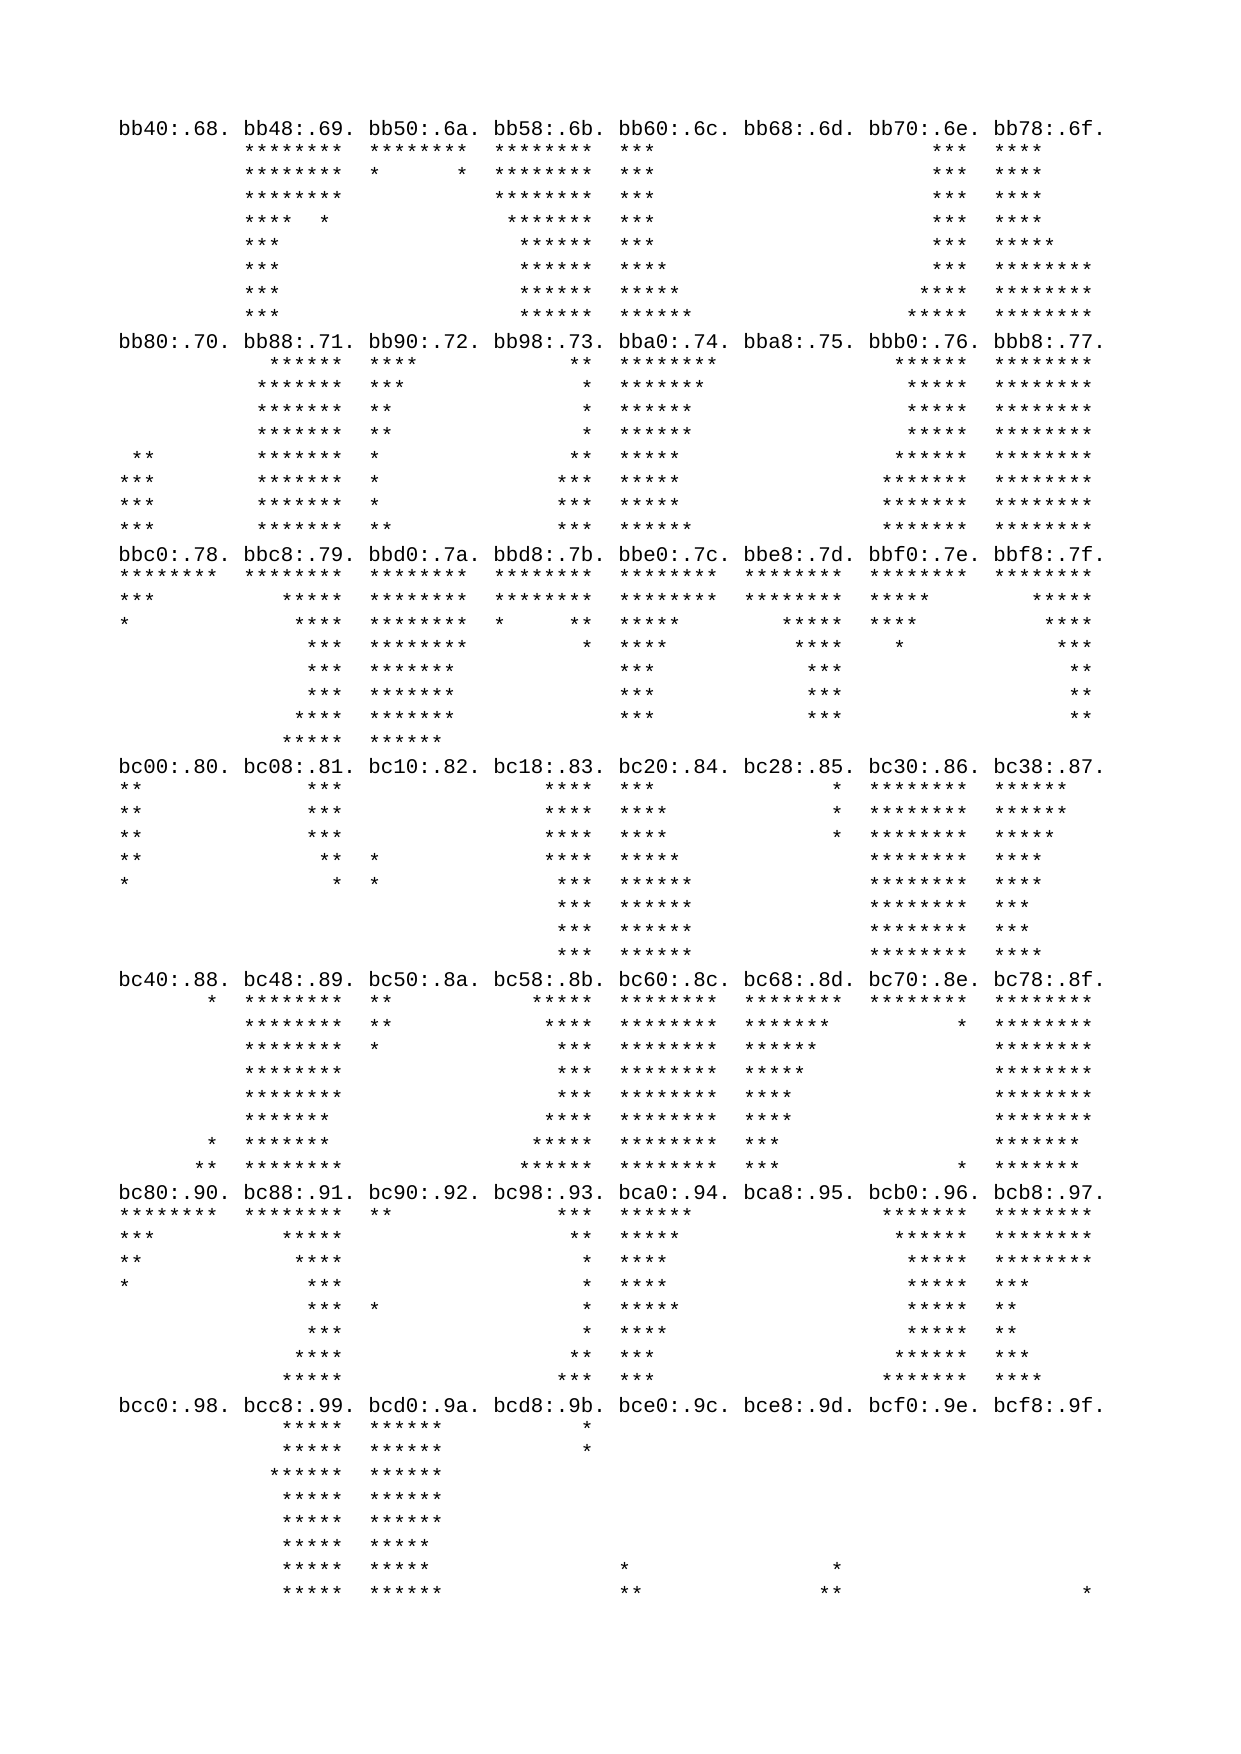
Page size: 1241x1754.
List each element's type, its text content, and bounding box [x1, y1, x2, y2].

text *** ******* *** *** ** [118, 662, 1122, 686]
text ***** ****** * [118, 1419, 1122, 1442]
text ******** ******** *** *** **** [118, 189, 1122, 213]
text * **** ******** * ** ***** ***** **** **** [118, 615, 1122, 638]
text ***** ****** [118, 1513, 1122, 1537]
text ******* *** * ******* ***** ******** [118, 378, 1122, 402]
text ** ******** ****** ******** *** * ******* [118, 1158, 1122, 1182]
text ***** ****** * [118, 1442, 1122, 1466]
text ******** ******** ******** *** *** **** [118, 142, 1122, 165]
text *** ****** ******** **** [118, 946, 1122, 969]
text *** ****** ******** *** [118, 922, 1122, 946]
text ***** *** *** ******* **** [118, 1371, 1122, 1395]
text *** ****** ****** ***** ******** [118, 307, 1122, 331]
text *** ****** *** *** ***** [118, 236, 1122, 260]
text ******** * *** ******** ****** ******** [118, 1040, 1122, 1064]
text ******* ** * ****** ***** ******** [118, 402, 1122, 426]
text *** * **** ***** ** [118, 1324, 1122, 1348]
text * *** * **** ***** *** [118, 1277, 1122, 1300]
text ******** *** ******** **** ******** [118, 1088, 1122, 1111]
text bc80:.90. bc88:.91. bc90:.92. bc98:.93. bca0:.94. bca8:.95. bcb0:.96. bcb8:.97. [118, 1182, 1122, 1206]
text ***** ****** [118, 1489, 1122, 1513]
text *** ****** **** *** ******** [118, 260, 1122, 284]
text *** ***** ** ***** ****** ******** [118, 1229, 1122, 1253]
text bb80:.70. bb88:.71. bb90:.72. bb98:.73. bba0:.74. bba8:.75. bbb0:.76. bbb8:.77. [118, 331, 1122, 354]
text *** ****** ******** *** [118, 898, 1122, 922]
text ***** ***** [118, 1537, 1122, 1561]
text **** * ******* *** *** **** [118, 213, 1122, 236]
text *** ******* *** *** ** [118, 686, 1122, 709]
text ******** ******** ** *** ****** ******* ******** [118, 1206, 1122, 1229]
text ******** * * ******** *** *** **** [118, 165, 1122, 189]
text ***** ****** [118, 733, 1122, 757]
text ** *** **** **** * ******** ***** [118, 827, 1122, 851]
text ** ******* * ** ***** ****** ******** [118, 449, 1122, 473]
text ***** ***** * * [118, 1561, 1122, 1584]
text ****** **** ** ******** ****** ******** [118, 354, 1122, 378]
text *** ******* * *** ***** ******* ******** [118, 473, 1122, 496]
text ******** ******** ******** ******** ******** ******** ******** ******** [118, 567, 1122, 591]
text ** *** **** **** * ******** ****** [118, 804, 1122, 827]
text bc00:.80. bc08:.81. bc10:.82. bc18:.83. bc20:.84. bc28:.85. bc30:.86. bc38:.87. [118, 757, 1122, 780]
text **** ******* *** *** ** [118, 709, 1122, 733]
text ** **** * **** ***** ******** [118, 1253, 1122, 1277]
text * ******** ** ***** ******** ******** ******** ******** [118, 993, 1122, 1017]
text ***** ****** ** ** * [118, 1584, 1122, 1608]
text bbc0:.78. bbc8:.79. bbd0:.7a. bbd8:.7b. bbe0:.7c. bbe8:.7d. bbf0:.7e. bbf8:.7f. [118, 544, 1122, 567]
text ** *** **** *** * ******** ****** [118, 780, 1122, 804]
text bcc0:.98. bcc8:.99. bcd0:.9a. bcd8:.9b. bce0:.9c. bce8:.9d. bcf0:.9e. bcf8:.9f. [118, 1395, 1122, 1419]
text ******** ** **** ******** ******* * ******** [118, 1017, 1122, 1040]
text *** ******** * **** **** * *** [118, 638, 1122, 662]
text bc40:.88. bc48:.89. bc50:.8a. bc58:.8b. bc60:.8c. bc68:.8d. bc70:.8e. bc78:.8f. [118, 969, 1122, 993]
text ******* ** * ****** ***** ******** [118, 426, 1122, 449]
text **** ** *** ****** *** [118, 1348, 1122, 1371]
text *** ******* * *** ***** ******* ******** [118, 496, 1122, 520]
text *** ******* ** *** ****** ******* ******** [118, 520, 1122, 544]
text ******* **** ******** **** ******** [118, 1111, 1122, 1135]
text ** ** * **** ***** ******** **** [118, 851, 1122, 875]
text ******** *** ******** ***** ******** [118, 1064, 1122, 1088]
text *** ****** ***** **** ******** [118, 284, 1122, 307]
text * ******* ***** ******** *** ******* [118, 1135, 1122, 1158]
text bb40:.68. bb48:.69. bb50:.6a. bb58:.6b. bb60:.6c. bb68:.6d. bb70:.6e. bb78:.6f. [118, 118, 1122, 142]
text ****** ****** [118, 1466, 1122, 1489]
text *** ***** ******** ******** ******** ******** ***** ***** [118, 591, 1122, 615]
text *** * * ***** ***** ** [118, 1300, 1122, 1324]
text * * * *** ****** ******** **** [118, 875, 1122, 898]
